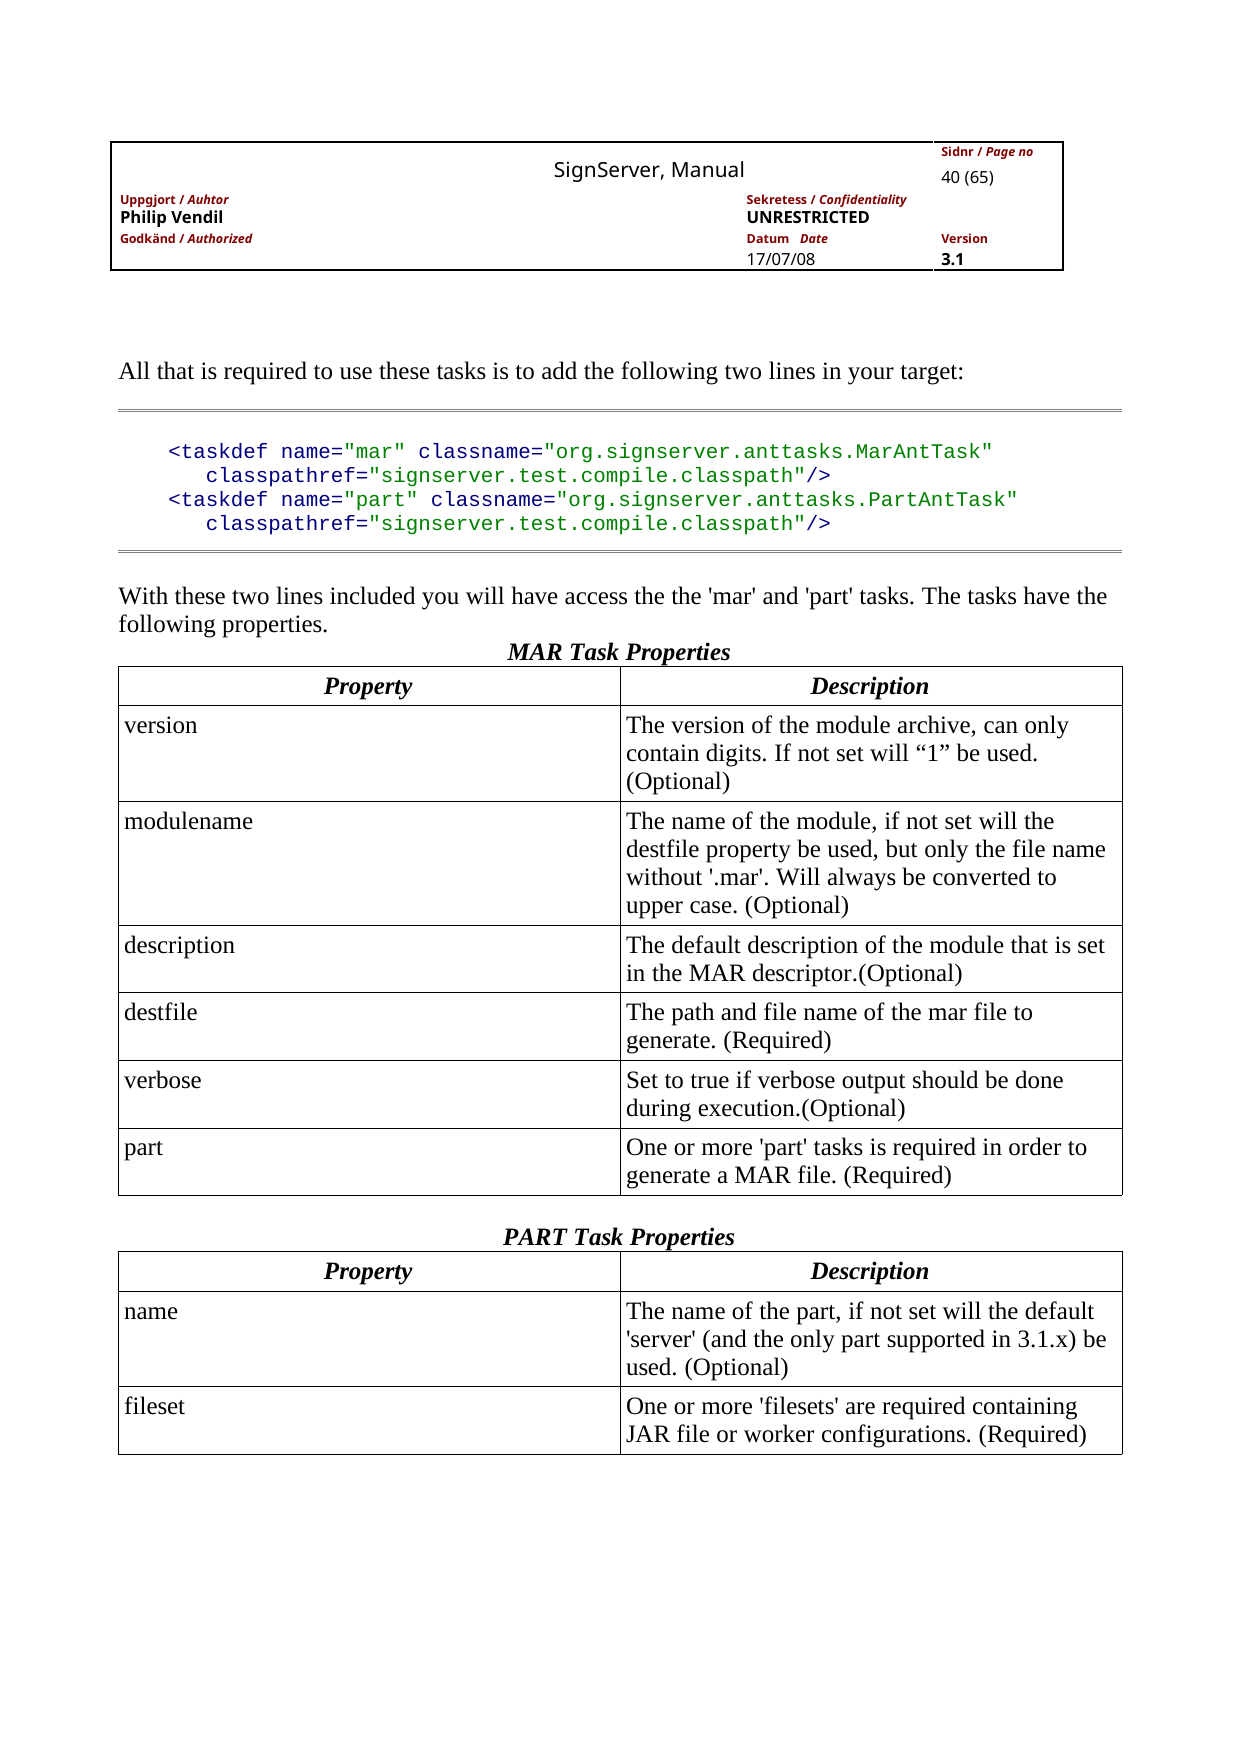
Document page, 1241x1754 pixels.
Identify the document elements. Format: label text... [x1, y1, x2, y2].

table_cell The version of the module archive, can only contain digits. If not set will “1” be used. (Optional) [621, 706, 1122, 801]
text With these two lines included you will have access the the 'mar' and 'part' tasks. The tasks have the following properties. [118, 582, 1122, 638]
text <taskdef name="part" classname="org.signserver.anttasks.PartAntTask" [118, 488, 1122, 512]
text classpathref="signserver.test.compile.classpath"/> [118, 464, 1122, 488]
table_cell destfile [119, 993, 620, 1060]
table_cell The path and file name of the mar file to generate. (Required) [621, 993, 1122, 1060]
table_header Description [621, 667, 1122, 705]
text PART Task Properties [118, 1223, 1122, 1251]
table_header Property [119, 667, 620, 705]
table_cell part [119, 1129, 620, 1195]
table_cell fileset [119, 1387, 620, 1454]
table_header Description [621, 1252, 1122, 1291]
text classpathref="signserver.test.compile.classpath"/> [118, 512, 1122, 536]
table_cell The name of the part, if not set will the default 'server' (and the only part supported in 3.1.x) be used. (Optional) [621, 1292, 1122, 1386]
table_cell The name of the module, if not set will the destfile property be used, but only the file name without '.mar'. Will always be converted to upper case. (Optional) [621, 802, 1122, 925]
table_cell One or more 'part' tasks is required in order to generate a MAR file. (Required) [621, 1129, 1122, 1195]
table_cell Set to true if verbose output should be done during execution.(Optional) [621, 1061, 1122, 1128]
table_cell One or more 'filesets' are required containing JAR file or worker configurations. (Required) [621, 1387, 1122, 1454]
table_cell The default description of the module that is set in the MAR descriptor.(Optional) [621, 926, 1122, 992]
text <taskdef name="mar" classname="org.signserver.anttasks.MarAntTask" [118, 441, 1122, 464]
table_cell modulename [119, 802, 620, 925]
table_cell verbose [119, 1061, 620, 1128]
text All that is required to use these tasks is to add the following two lines in your target: [118, 357, 1122, 385]
table_cell version [119, 706, 620, 801]
table_cell description [119, 926, 620, 992]
table_cell name [119, 1292, 620, 1386]
text MAR Task Properties [118, 638, 1122, 666]
table_header Property [119, 1252, 620, 1291]
